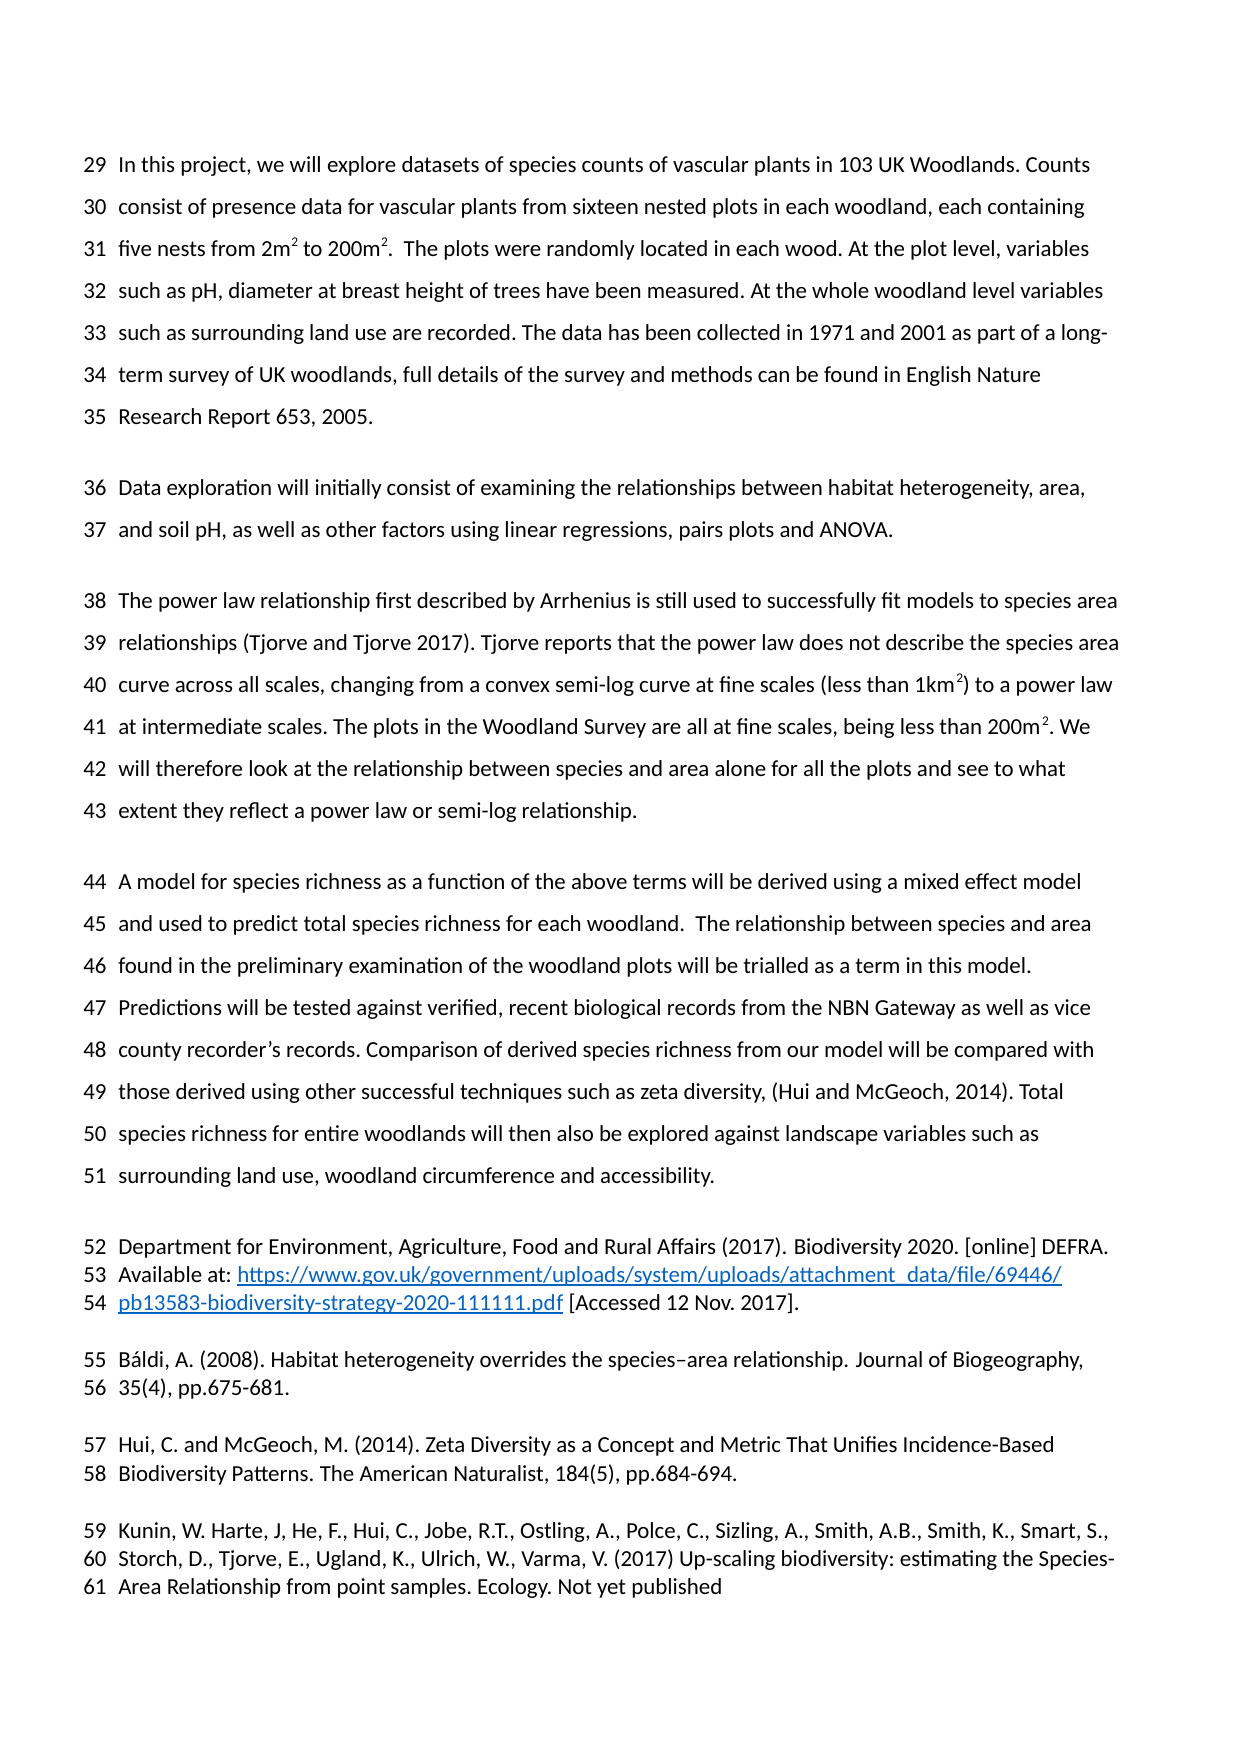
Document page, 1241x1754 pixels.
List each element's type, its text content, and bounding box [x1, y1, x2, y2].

text A model for species richness as a function of the above terms will be derived using a mixed effect model and used to predict total species richness for each woodland. The relationship between species and area found in the preliminary examination of the woodland plots will be trialled as a term in this model. Predictions will be tested against verified, recent biological records from the NBN Gateway as well as vice county recorder’s records. Comparison of derived species richness from our model will be compared with those derived using other successful techniques such as zeta diversity, (Hui and McGeoch, 2014). Total species richness for entire woodlands will then also be explored against landscape variables such as surrounding land use, woodland circumference and accessibility. [118, 867, 1122, 1189]
text Data exploration will initially consist of examining the relationships between habitat heterogeneity, area, and soil pH, as well as other factors using linear regressions, pairs plots and ANOVA. [118, 473, 1122, 543]
text Department for Environment, Agriculture, Food and Rural Affairs (2017). Biodiversity 2020. [online] DEFRA. Available at: https://www.gov.uk/government/uploads/system/uploads/attachment_data/file/69446/pb13583-biodiversity-strategy-2020-111111.pdf [Accessed 12 Nov. 2017]. [118, 1232, 1122, 1316]
text The power law relationship first described by Arrhenius is still used to successfully fit models to species area relationships (Tjorve and Tjorve 2017). Tjorve reports that the power law does not describe the species area curve across all scales, changing from a convex semi-log curve at fine scales (less than 1km2) to a power law at intermediate scales. The plots in the Woodland Survey are all at fine scales, being less than 200m2. We will therefore look at the relationship between species and area alone for all the plots and see to what extent they reflect a power law or semi-log relationship. [118, 586, 1122, 824]
text Báldi, A. (2008). Habitat heterogeneity overrides the species–area relationship. Journal of Biogeography, 35(4), pp.675-681. [118, 1345, 1122, 1401]
text In this project, we will explore datasets of species counts of vascular plants in 103 UK Woodlands. Counts consist of presence data for vascular plants from sixteen nested plots in each woodland, each containing five nests from 2m2 to 200m2. The plots were randomly located in each wood. At the plot level, variables such as pH, diameter at breast height of trees have been measured. At the whole woodland level variables such as surrounding land use are recorded. The data has been collected in 1971 and 2001 as part of a long-term survey of UK woodlands, full details of the survey and methods can be found in English Nature Research Report 653, 2005. [118, 150, 1122, 430]
text Kunin, W. Harte, J, He, F., Hui, C., Jobe, R.T., Ostling, A., Polce, C., Sizling, A., Smith, A.B., Smith, K., Smart, S., Storch, D., Tjorve, E., Ugland, K., Ulrich, W., Varma, V. (2017) Up-scaling biodiversity: estimating the Species-Area Relationship from point samples. Ecology. Not yet published [118, 1516, 1122, 1600]
text Hui, C. and McGeoch, M. (2014). Zeta Diversity as a Concept and Metric That Unifies Incidence-Based Biodiversity Patterns. The American Naturalist, 184(5), pp.684-694. [118, 1431, 1122, 1487]
